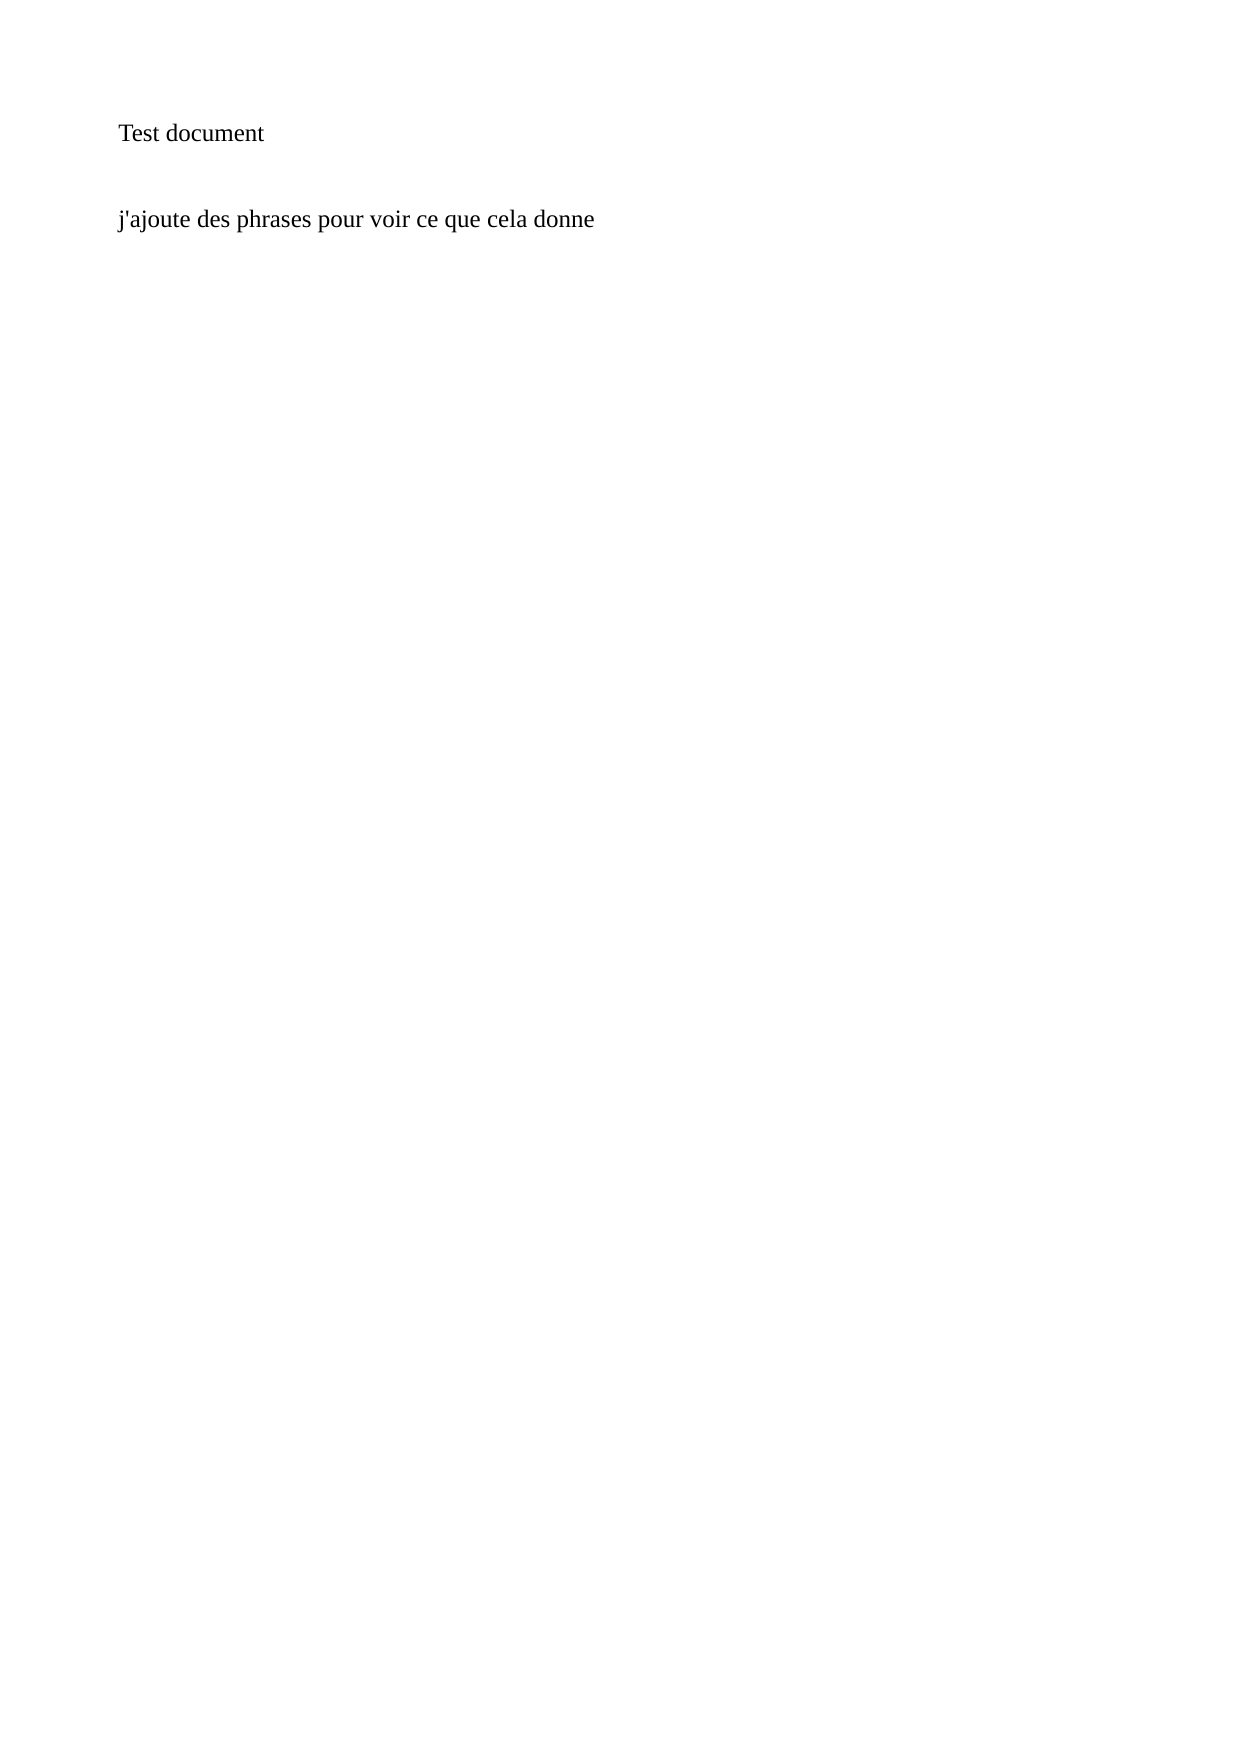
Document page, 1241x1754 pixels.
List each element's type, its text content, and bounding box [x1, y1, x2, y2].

text Test document [118, 118, 1122, 147]
text j'ajoute des phrases pour voir ce que cela donne [118, 204, 1122, 233]
